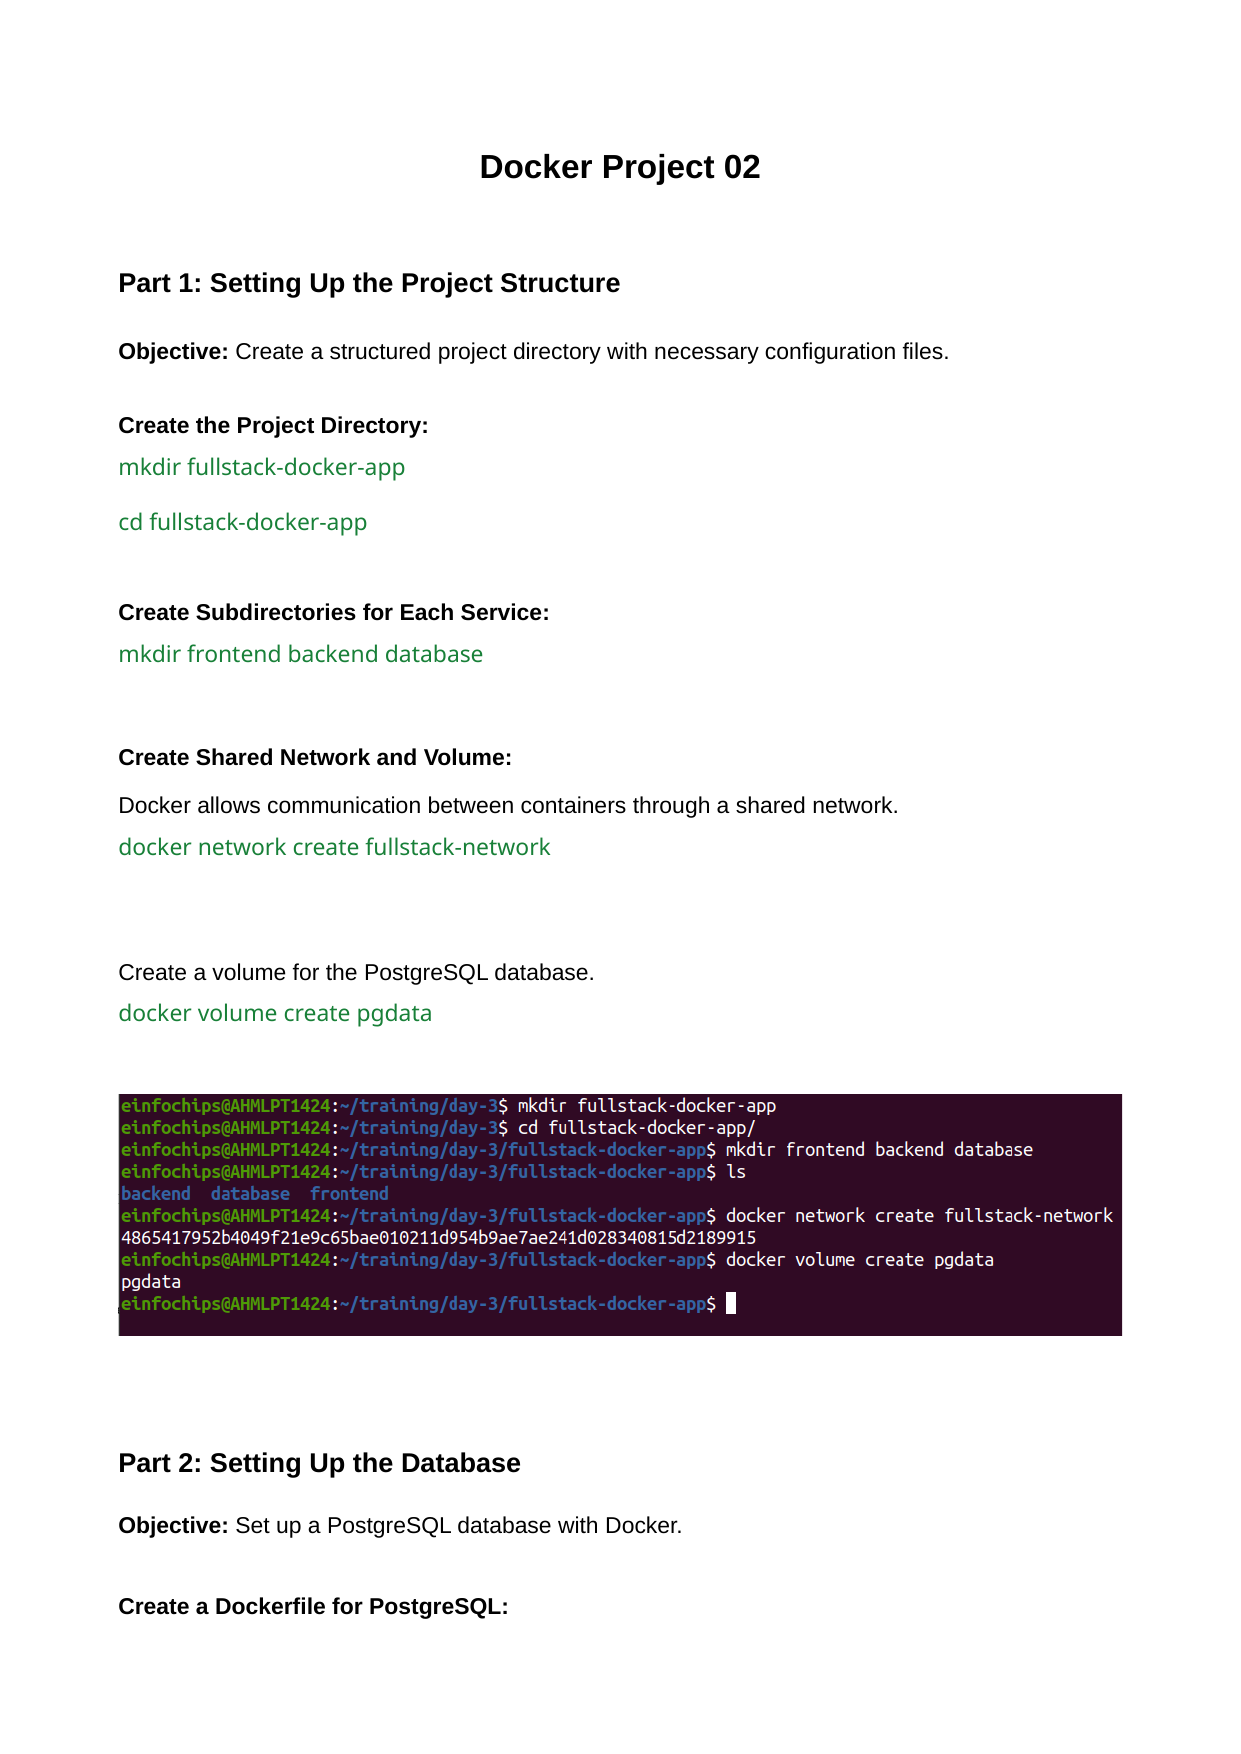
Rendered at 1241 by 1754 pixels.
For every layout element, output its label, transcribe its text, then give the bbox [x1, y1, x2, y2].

text Create a Dockerfile for PostgreSQL: [118, 1593, 1122, 1620]
text Create a volume for the PostgreSQL database. docker volume create pgdata [118, 959, 1122, 1028]
text Create Subdirectories for Each Service: mkdir frontend backend database [118, 599, 1122, 669]
text Objective: Create a structured project directory with necessary configuration files. [118, 336, 1122, 364]
subtitle Part 2: Setting Up the Database [118, 1447, 1122, 1478]
picture [118, 1094, 1123, 1336]
text Docker Project 02 [118, 147, 1122, 185]
text Create the Project Directory: mkdir fullstack-docker-app [118, 412, 1122, 482]
subtitle Part 1: Setting Up the Project Structure [118, 267, 1122, 298]
text Create Shared Network and Volume: [118, 744, 1122, 770]
text Docker allows communication between containers through a shared network. docker network create fullstack-network [118, 792, 1122, 862]
text Objective: Set up a PostgreSQL database with Docker. [118, 1510, 1122, 1538]
text cd fullstack-docker-app [118, 506, 1122, 537]
